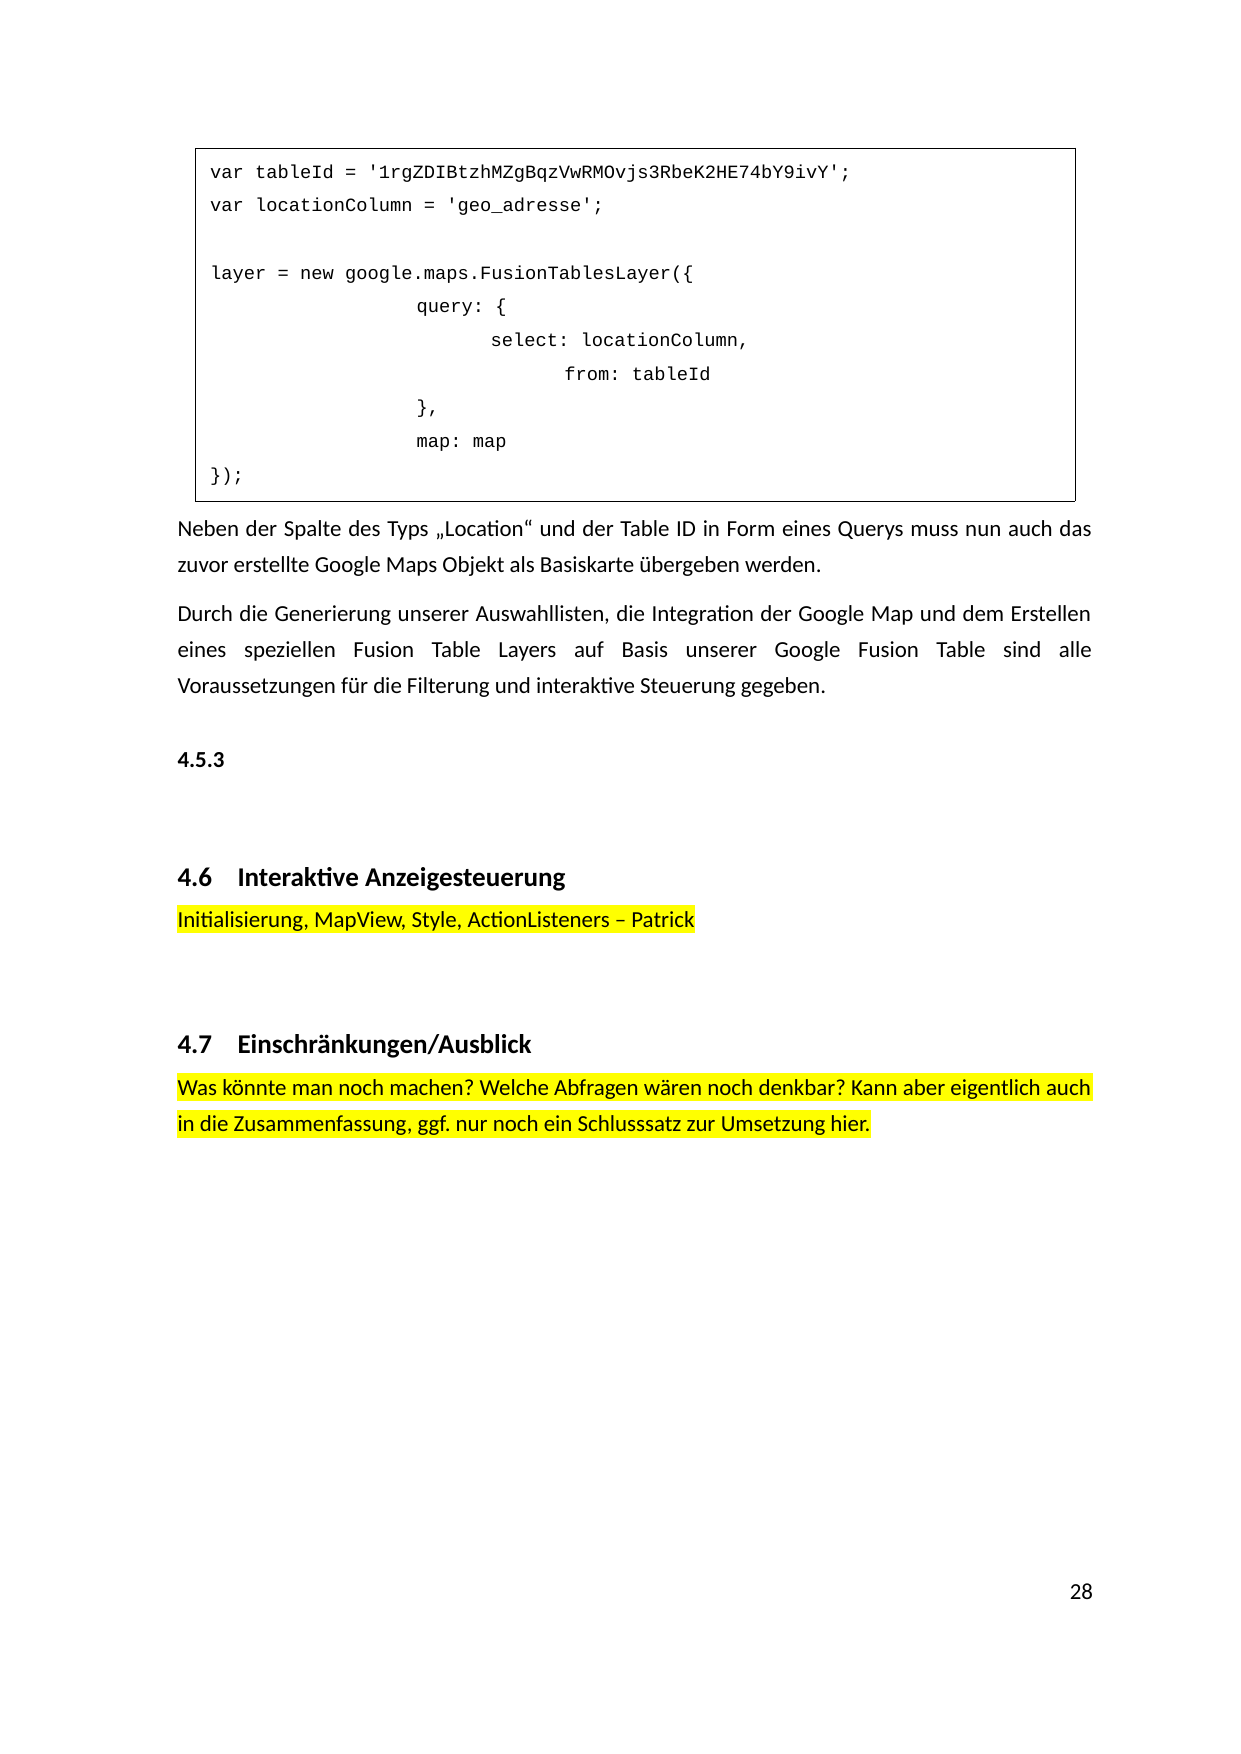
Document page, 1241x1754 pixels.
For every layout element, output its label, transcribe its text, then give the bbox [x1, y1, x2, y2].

text map: map [196, 417, 1075, 450]
text }); [196, 450, 1075, 501]
text Durch die Generierung unserer Auswahllisten, die Integration der Google Map und dem Erstellen eines speziellen Fusion Table Layers auf Basis unserer Google Fusion Table sind alle Voraussetzungen für die Filterung und interaktive Steuerung gegeben. [177, 599, 1093, 700]
text from: tableId [196, 349, 1075, 383]
text Neben der Spalte des Typs „Location“ und der Table ID in Form eines Querys muss nun auch das zuvor erstellte Google Maps Objekt als Basiskarte übergeben werden. [177, 514, 1093, 578]
text Initialisierung, MapView, Style, ActionListeners – Patrick [177, 905, 1093, 933]
text select: locationColumn, [196, 316, 1075, 349]
text }, [196, 383, 1075, 417]
subtitle Einschränkungen/Ausblick [177, 1028, 1093, 1061]
text query: { [196, 282, 1075, 316]
text var locationColumn = 'geo_adresse'; [196, 181, 1075, 217]
text Was könnte man noch machen? Welche Abfragen wären noch denkbar? Kann aber eigentlich auch in die Zusammenfassung, ggf. nur noch ein Schlusssatz zur Umsetzung hier. [177, 1073, 1093, 1138]
text var tableId = '1rgZDIBtzhMZgBqzVwRMOvjs3RbeK2HE74bY9ivY'; [196, 149, 1075, 181]
text layer = new google.maps.FusionTablesLayer({ [196, 248, 1075, 282]
subtitle Interaktive Anzeigesteuerung [177, 860, 1093, 893]
